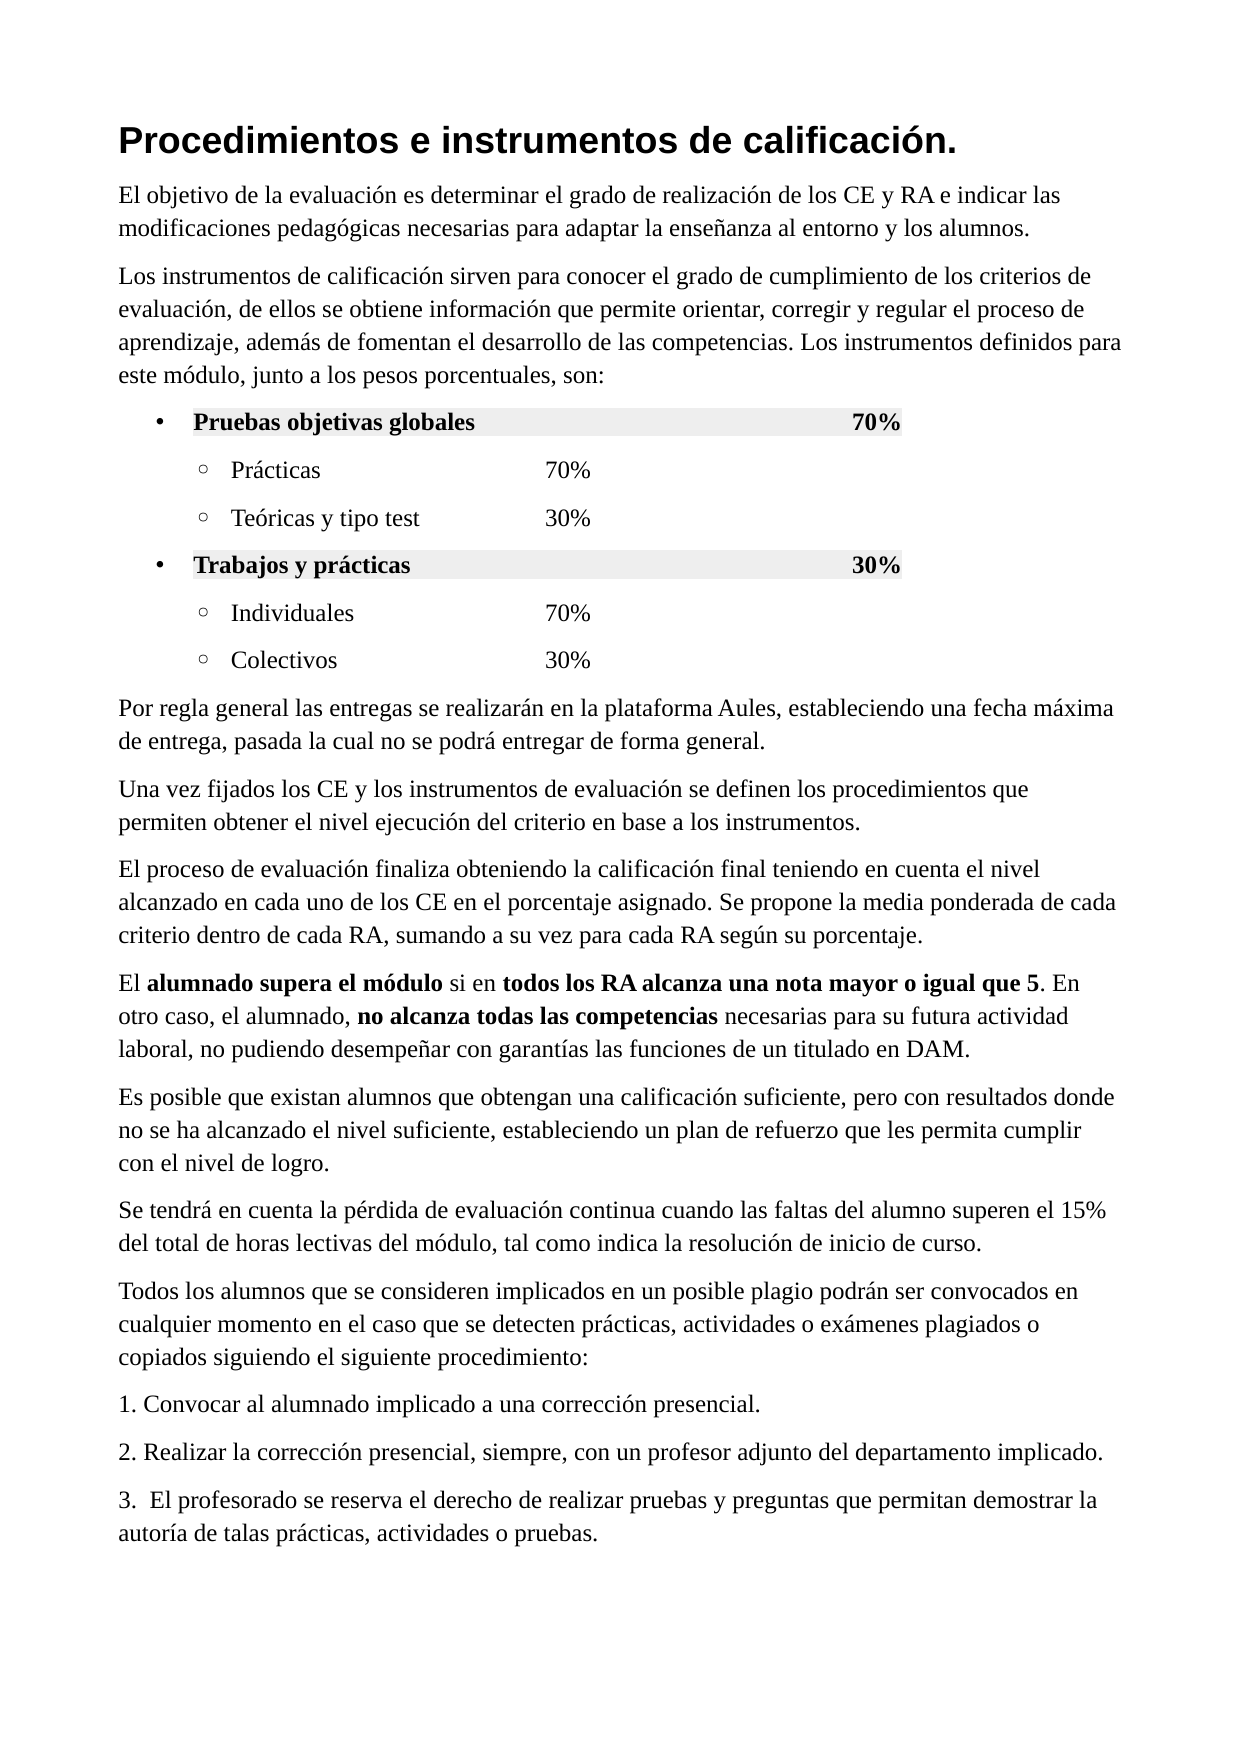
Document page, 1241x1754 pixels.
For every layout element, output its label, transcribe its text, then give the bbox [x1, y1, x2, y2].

list Teóricas y tipo test 30% [193, 503, 1122, 531]
text 2. Realizar la corrección presencial, siempre, con un profesor adjunto del departamento implicado. [118, 1437, 1122, 1466]
subtitle Procedimientos e instrumentos de calificación. [118, 118, 1122, 161]
list Colectivos 30% [193, 646, 1122, 674]
text Todos los alumnos que se consideren implicados en un posible plagio podrán ser convocados en cualquier momento en el caso que se detecten prácticas, actividades o exámenes plagiados o copiados siguiendo el siguiente procedimiento: [118, 1276, 1122, 1371]
text Los instrumentos de calificación sirven para conocer el grado de cumplimiento de los criterios de evaluación, de ellos se obtiene información que permite orientar, corregir y regular el proceso de aprendizaje, además de fomentan el desarrollo de las competencias. Los instrumentos definidos para este módulo, junto a los pesos porcentuales, son: [118, 261, 1122, 389]
list Pruebas objetivas globales 70% [156, 407, 1122, 436]
text Por regla general las entregas se realizarán en la plataforma Aules, estableciendo una fecha máxima de entrega, pasada la cual no se podrá entregar de forma general. [118, 693, 1122, 755]
text 1. Convocar al alumnado implicado a una corrección presencial. [118, 1389, 1122, 1418]
text El alumnado supera el módulo si en todos los RA alcanza una nota mayor o igual que 5. En otro caso, el alumnado, no alcanza todas las competencias necesarias para su futura actividad laboral, no pudiendo desempeñar con garantías las funciones de un titulado en DAM. [118, 968, 1122, 1063]
text El objetivo de la evaluación es determinar el grado de realización de los CE y RA e indicar las modificaciones pedagógicas necesarias para adaptar la enseñanza al entorno y los alumnos. [118, 180, 1122, 242]
text Una vez fijados los CE y los instrumentos de evaluación se definen los procedimientos que permiten obtener el nivel ejecución del criterio en base a los instrumentos. [118, 774, 1122, 836]
text Es posible que existan alumnos que obtengan una calificación suficiente, pero con resultados donde no se ha alcanzado el nivel suficiente, estableciendo un plan de refuerzo que les permita cumplir con el nivel de logro. [118, 1082, 1122, 1176]
text Se tendrá en cuenta la pérdida de evaluación continua cuando las faltas del alumno superen el 15% del total de horas lectivas del módulo, tal como indica la resolución de inicio de curso. [118, 1195, 1122, 1257]
list Prácticas 70% [193, 455, 1122, 484]
list Trabajos y prácticas 30% [156, 550, 1122, 579]
text 3. El profesorado se reserva el derecho de realizar pruebas y preguntas que permitan demostrar la autoría de talas prácticas, actividades o pruebas. [118, 1485, 1122, 1547]
list Individuales 70% [193, 598, 1122, 627]
text El proceso de evaluación finaliza obteniendo la calificación final teniendo en cuenta el nivel alcanzado en cada uno de los CE en el porcentaje asignado. Se propone la media ponderada de cada criterio dentro de cada RA, sumando a su vez para cada RA según su porcentaje. [118, 854, 1122, 949]
